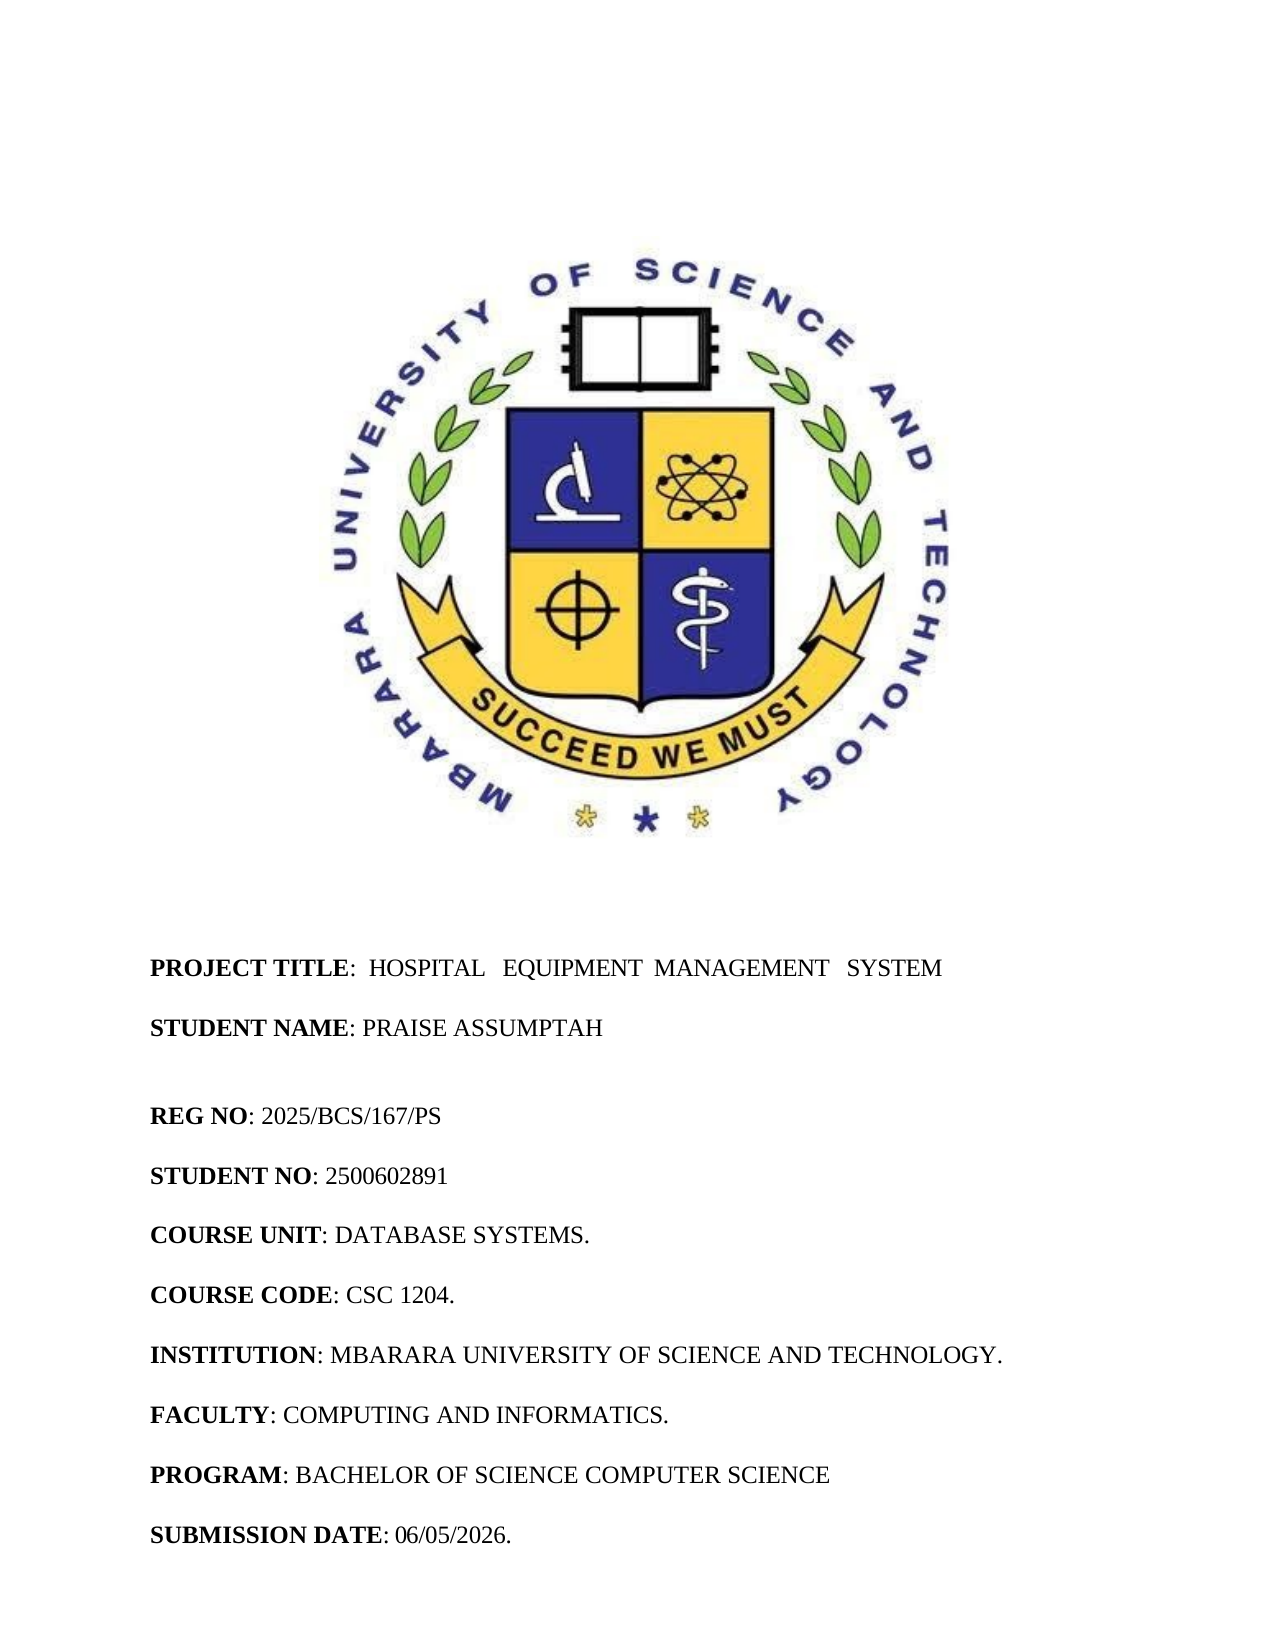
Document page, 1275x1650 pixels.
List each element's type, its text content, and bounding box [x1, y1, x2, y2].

text STUDENT NO: 2500602891 [150, 1161, 1275, 1190]
text FACULTY: COMPUTING AND INFORMATICS. [150, 1400, 1275, 1429]
text SUBMISSION DATE: 06/05/2026. [150, 1520, 1275, 1548]
text COURSE UNIT: DATABASE SYSTEMS. [150, 1221, 1275, 1249]
picture [318, 236, 957, 839]
text STUDENT NAME: PRAISE ASSUMPTAH [150, 1013, 1275, 1041]
text INSTITUTION: MBARARA UNIVERSITY OF SCIENCE AND TECHNOLOGY. [150, 1340, 1275, 1369]
text REG NO: 2025/BCS/167/PS [150, 1101, 1275, 1130]
text PROJECT TITLE: HOSPITAL EQUIPMENT MANAGEMENT SYSTEM [150, 953, 1275, 982]
text COURSE CODE: CSC 1204. [150, 1280, 1275, 1309]
text PROGRAM: BACHELOR OF SCIENCE COMPUTER SCIENCE [150, 1460, 1275, 1489]
